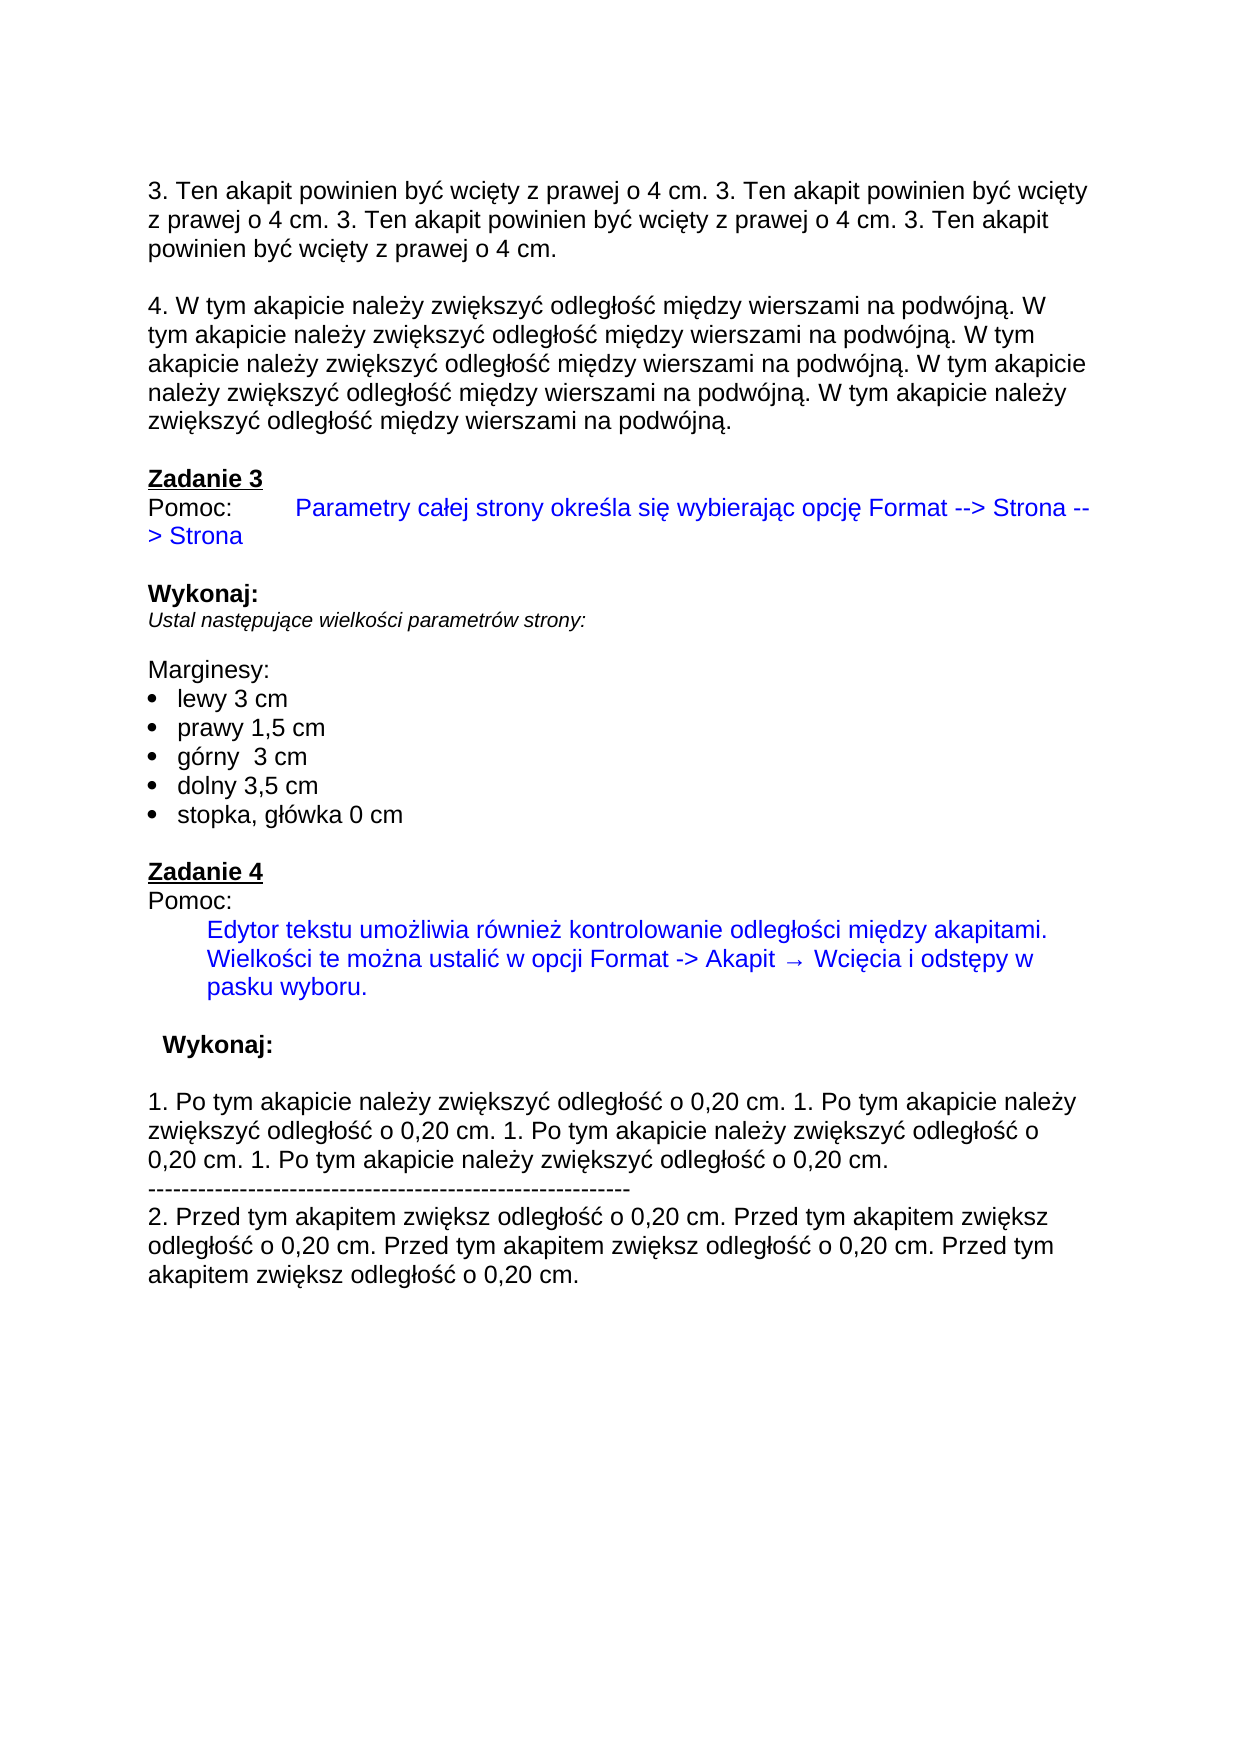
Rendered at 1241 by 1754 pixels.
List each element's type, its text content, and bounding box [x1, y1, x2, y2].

list prawy 1,5 cm [148, 713, 1093, 742]
list górny 3 cm [148, 742, 1093, 771]
text Edytor tekstu umożliwia również kontrolowanie odległości między akapitami. [207, 915, 1093, 943]
text 2. Przed tym akapitem zwiększ odległość o 0,20 cm. Przed tym akapitem zwiększ odległość o 0,20 cm. Przed tym akapitem zwiększ odległość o 0,20 cm. Przed tym akapitem zwiększ odległość o 0,20 cm. [148, 1202, 1093, 1288]
text Wykonaj: [162, 1030, 1093, 1058]
text Marginesy: [148, 656, 1093, 684]
subtitle Zadanie 3 [148, 464, 1093, 493]
text 4. W tym akapicie należy zwiększyć odległość między wierszami na podwójną. W tym akapicie należy zwiększyć odległość między wierszami na podwójną. W tym akapicie należy zwiększyć odległość między wierszami na podwójną. W tym akapicie należy zwiększyć odległość między wierszami na podwójną. W tym akapicie należy zwiększyć odległość między wierszami na podwójną. [148, 291, 1093, 435]
text Wielkości te można ustalić w opcji Format -> Akapit → Wcięcia i odstępy w pasku wyboru. [207, 943, 1093, 1001]
list dolny 3,5 cm [148, 771, 1093, 800]
text 3. Ten akapit powinien być wcięty z prawej o 4 cm. 3. Ten akapit powinien być wcięty z prawej o 4 cm. 3. Ten akapit powinien być wcięty z prawej o 4 cm. 3. Ten akapit powinien być wcięty z prawej o 4 cm. [148, 176, 1093, 263]
subtitle Zadanie 4 [148, 857, 1093, 886]
text Pomoc: [148, 886, 1093, 915]
text ---------------------------------------------------------- [148, 1173, 1093, 1202]
list lewy 3 cm [148, 684, 1093, 713]
list stopka, główka 0 cm [148, 800, 1093, 828]
text Wykonaj: [148, 579, 1093, 608]
text 1. Po tym akapicie należy zwiększyć odległość o 0,20 cm. 1. Po tym akapicie należy zwiększyć odległość o 0,20 cm. 1. Po tym akapicie należy zwiększyć odległość o 0,20 cm. 1. Po tym akapicie należy zwiększyć odległość o 0,20 cm. [148, 1087, 1093, 1173]
text Ustal następujące wielkości parametrów strony: [148, 608, 1093, 632]
text Pomoc: Parametry całej strony określa się wybierając opcję Format --> Strona --> Strona [148, 493, 1093, 550]
